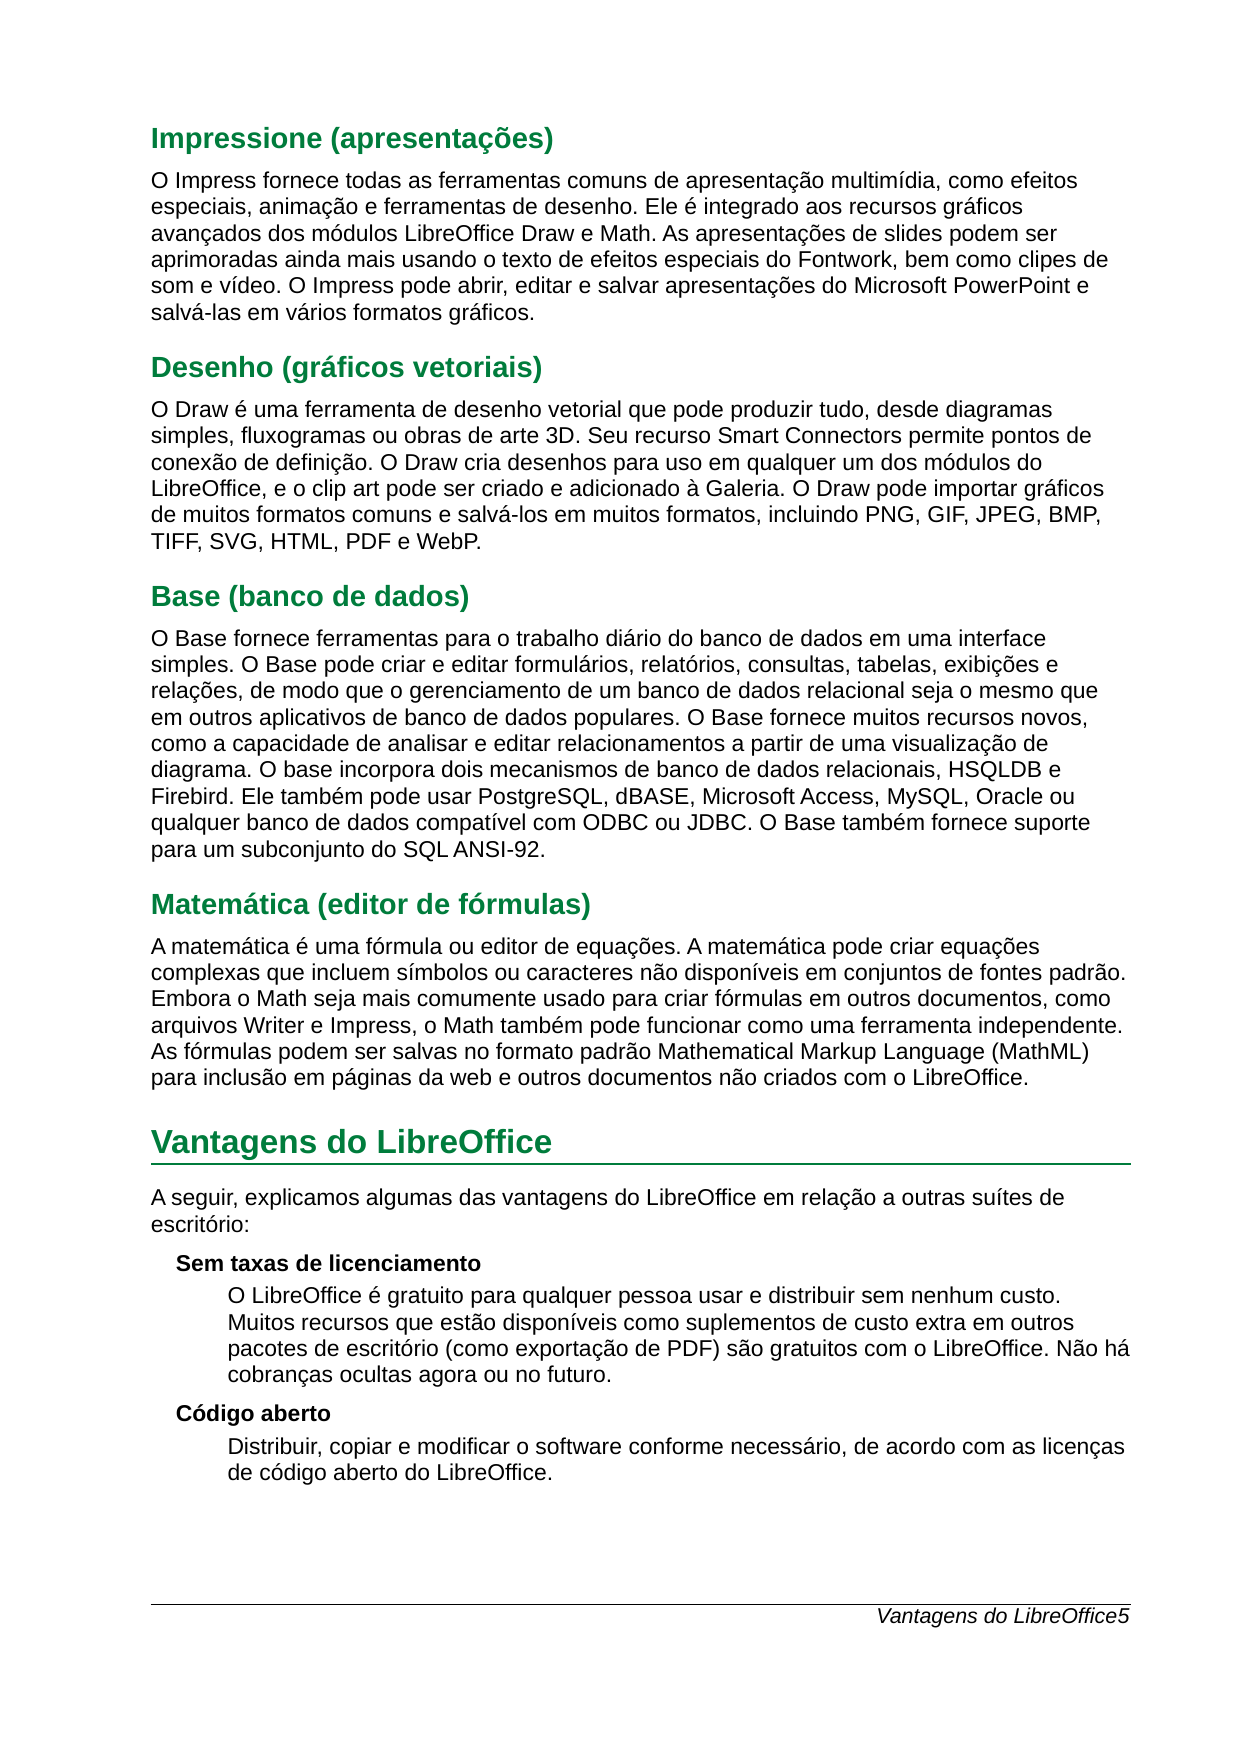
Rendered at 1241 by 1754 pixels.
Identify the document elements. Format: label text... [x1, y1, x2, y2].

subtitle Desenho (gráficos vetoriais) [151, 350, 1131, 383]
subtitle Matemática (editor de fórmulas) [151, 887, 1131, 920]
subtitle Base (banco de dados) [151, 579, 1131, 612]
text Código aberto [176, 1400, 1131, 1426]
subtitle Impressione (apresentações) [151, 121, 1131, 154]
list A seguir, explicamos algumas das vantagens do LibreOffice em relação a outras suítes de escritório: [151, 1184, 1131, 1237]
text Sem taxas de licenciamento [176, 1249, 1131, 1276]
text O Impress fornece todas as ferramentas comuns de apresentação multimídia, como efeitos especiais, animação e ferramentas de desenho. Ele é integrado aos recursos gráficos avançados dos módulos LibreOffice Draw e Math. As apresentações de slides podem ser aprimoradas ainda mais usando o texto de efeitos especiais do Fontwork, bem como clipes de som e vídeo. O Impress pode abrir, editar e salvar apresentações do Microsoft PowerPoint e salvá-las em vários formatos gráficos. [151, 167, 1131, 325]
subtitle Vantagens do LibreOffice [151, 1122, 1131, 1163]
text O LibreOffice é gratuito para qualquer pessoa usar e distribuir sem nenhum custo. Muitos recursos que estão disponíveis como suplementos de custo extra em outros pacotes de escritório (como exportação de PDF) são gratuitos com o LibreOffice. Não há cobranças ocultas agora ou no futuro. [227, 1282, 1131, 1387]
text O Base fornece ferramentas para o trabalho diário do banco de dados em uma interface simples. O Base pode criar e editar formulários, relatórios, consultas, tabelas, exibições e relações, de modo que o gerenciamento de um banco de dados relacional seja o mesmo que em outros aplicativos de banco de dados populares. O Base fornece muitos recursos novos, como a capacidade de analisar e editar relacionamentos a partir de uma visualização de diagrama. O base incorpora dois mecanismos de banco de dados relacionais, HSQLDB e Firebird. Ele também pode usar PostgreSQL, dBASE, Microsoft Access, MySQL, Oracle ou qualquer banco de dados compatível com ODBC ou JDBC. O Base também fornece suporte para um subconjunto do SQL ANSI-92. [151, 625, 1131, 862]
text O Draw é uma ferramenta de desenho vetorial que pode produzir tudo, desde diagramas simples, fluxogramas ou obras de arte 3D. Seu recurso Smart Connectors permite pontos de conexão de definição. O Draw cria desenhos para uso em qualquer um dos módulos do LibreOffice, e o clip art pode ser criado e adicionado à Galeria. O Draw pode importar gráficos de muitos formatos comuns e salvá-los em muitos formatos, incluindo PNG, GIF, JPEG, BMP, TIFF, SVG, HTML, PDF e WebP. [151, 396, 1131, 554]
text Distribuir, copiar e modificar o software conforme necessário, de acordo com as licenças de código aberto do LibreOffice. [227, 1433, 1131, 1485]
text A matemática é uma fórmula ou editor de equações. A matemática pode criar equações complexas que incluem símbolos ou caracteres não disponíveis em conjuntos de fontes padrão. Embora o Math seja mais comumente usado para criar fórmulas em outros documentos, como arquivos Writer e Impress, o Math também pode funcionar como uma ferramenta independente. As fórmulas podem ser salvas no formato padrão Mathematical Markup Language (MathML) para inclusão em páginas da web e outros documentos não criados com o LibreOffice. [151, 933, 1131, 1091]
